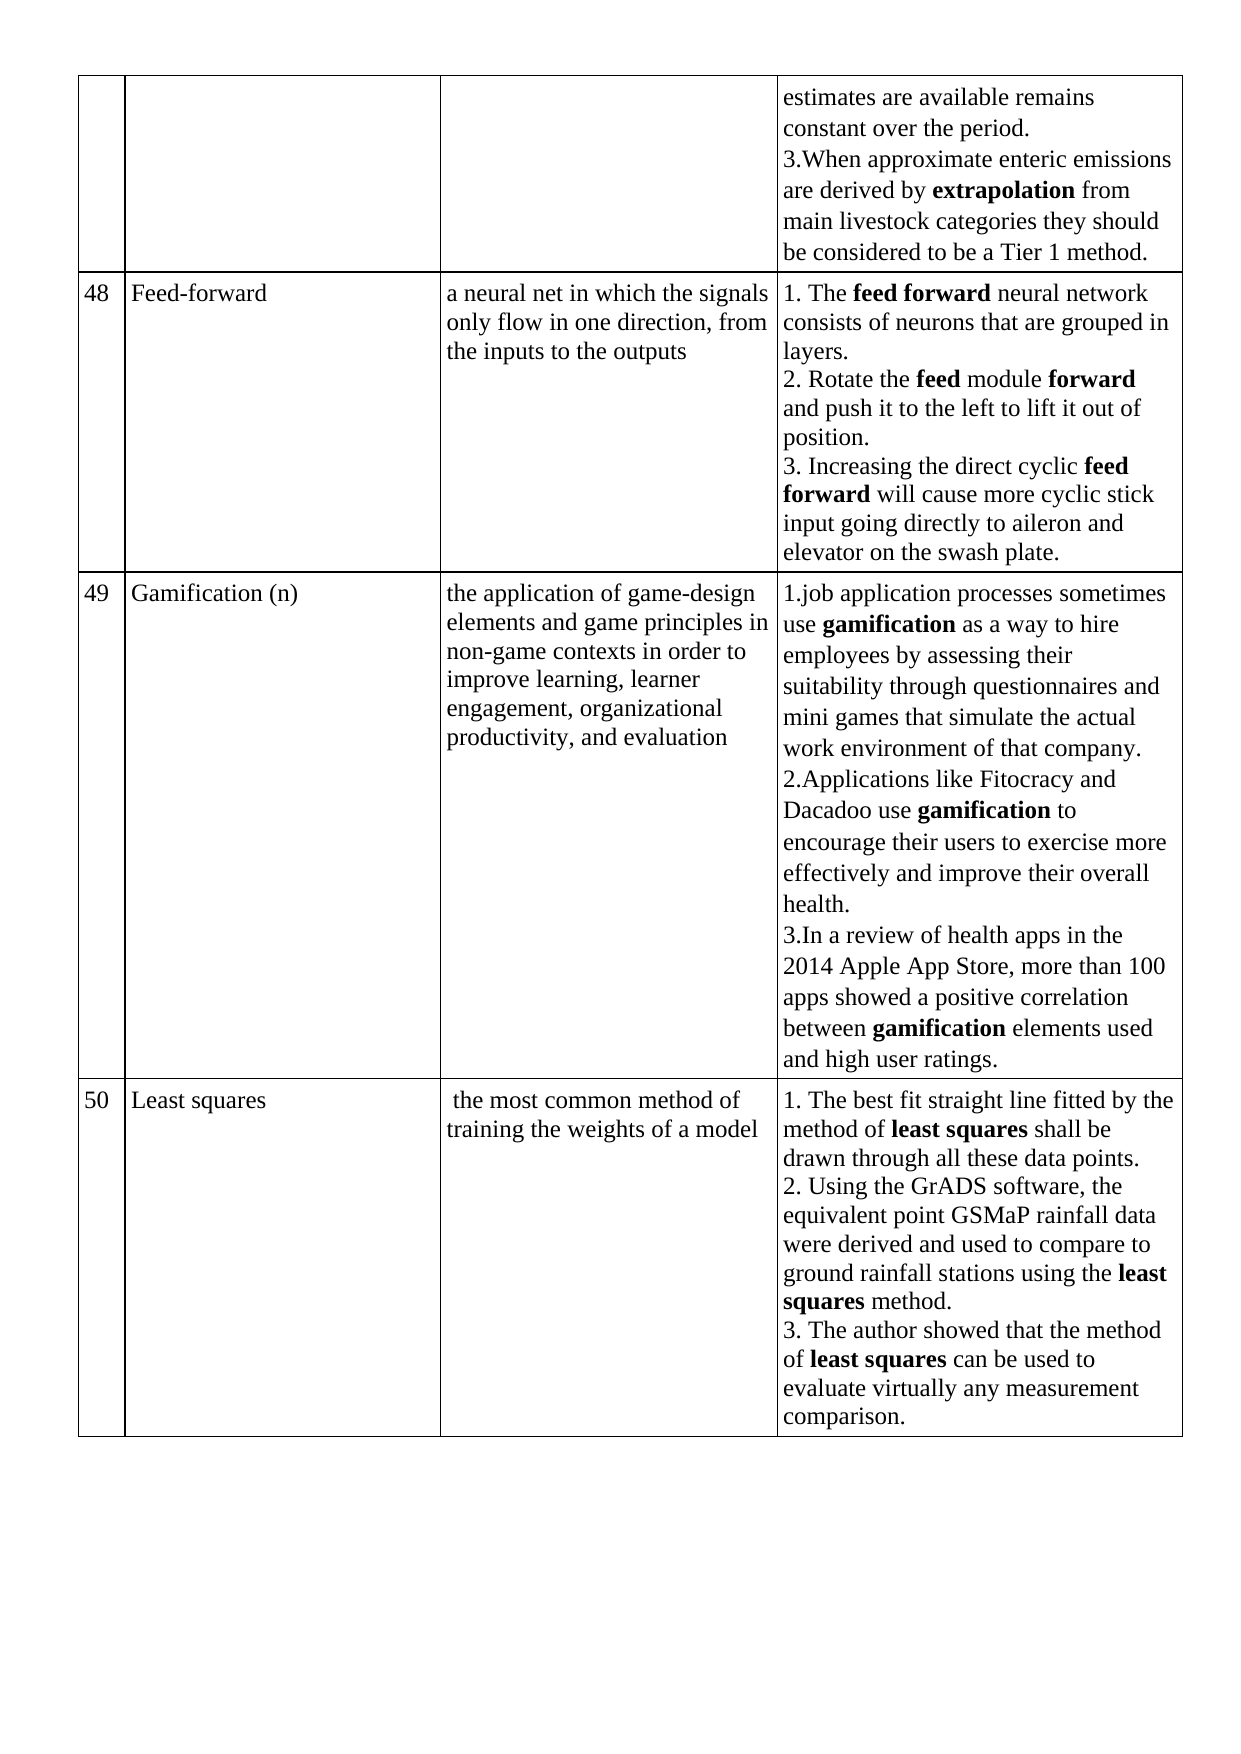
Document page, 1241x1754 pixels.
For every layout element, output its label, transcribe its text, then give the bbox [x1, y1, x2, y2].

table_cell 50 [79, 1079, 124, 1436]
table_cell 1. The best fit straight line fitted by the method of least squares shall be drawn through all these data points. 2. Using the GrADS software, the equivalent point GSMaP rainfall data were derived and used to compare to ground rainfall stations using the least squares method. 3. The author showed that the method of least squares can be used to evaluate virtually any measurement comparison. [778, 1079, 1182, 1436]
table_cell estimates are available remains constant over the period. 3.When approximate enteric emissions are derived by extrapolation from main livestock categories they should be considered to be a Tier 1 method. [778, 76, 1182, 271]
table_cell Feed-forward [126, 273, 440, 571]
table_cell 48 [79, 273, 124, 571]
table_cell 49 [79, 573, 124, 1078]
table_cell Least squares [126, 1079, 440, 1436]
table_cell 1. The feed forward neural network consists of neurons that are grouped in layers. 2. Rotate the feed module forward and push it to the left to lift it out of position. 3. Increasing the direct cyclic feed forward will cause more cyclic stick input going directly to aileron and elevator on the swash plate. [778, 273, 1182, 571]
table_cell [441, 76, 777, 271]
table_cell 1.job application processes sometimes use gamification as a way to hire employees by assessing their suitability through questionnaires and mini games that simulate the actual work environment of that company. 2.Applications like Fitocracy and Dacadoo use gamification to encourage their users to exercise more effectively and improve their overall health. 3.In a review of health apps in the 2014 Apple App Store, more than 100 apps showed a positive correlation between gamification elements used and high user ratings. [778, 573, 1182, 1078]
table_cell a neural net in which the signals only flow in one direction, from the inputs to the outputs [441, 273, 777, 571]
table_cell the most common method of training the weights of a model [441, 1079, 777, 1436]
table_cell Gamification (n) [126, 573, 440, 1078]
table_cell the application of game-design elements and game principles in non-game contexts in order to improve learning, learner engagement, organizational productivity, and evaluation [441, 573, 777, 1078]
table_cell [126, 76, 440, 271]
table_cell [79, 76, 124, 271]
